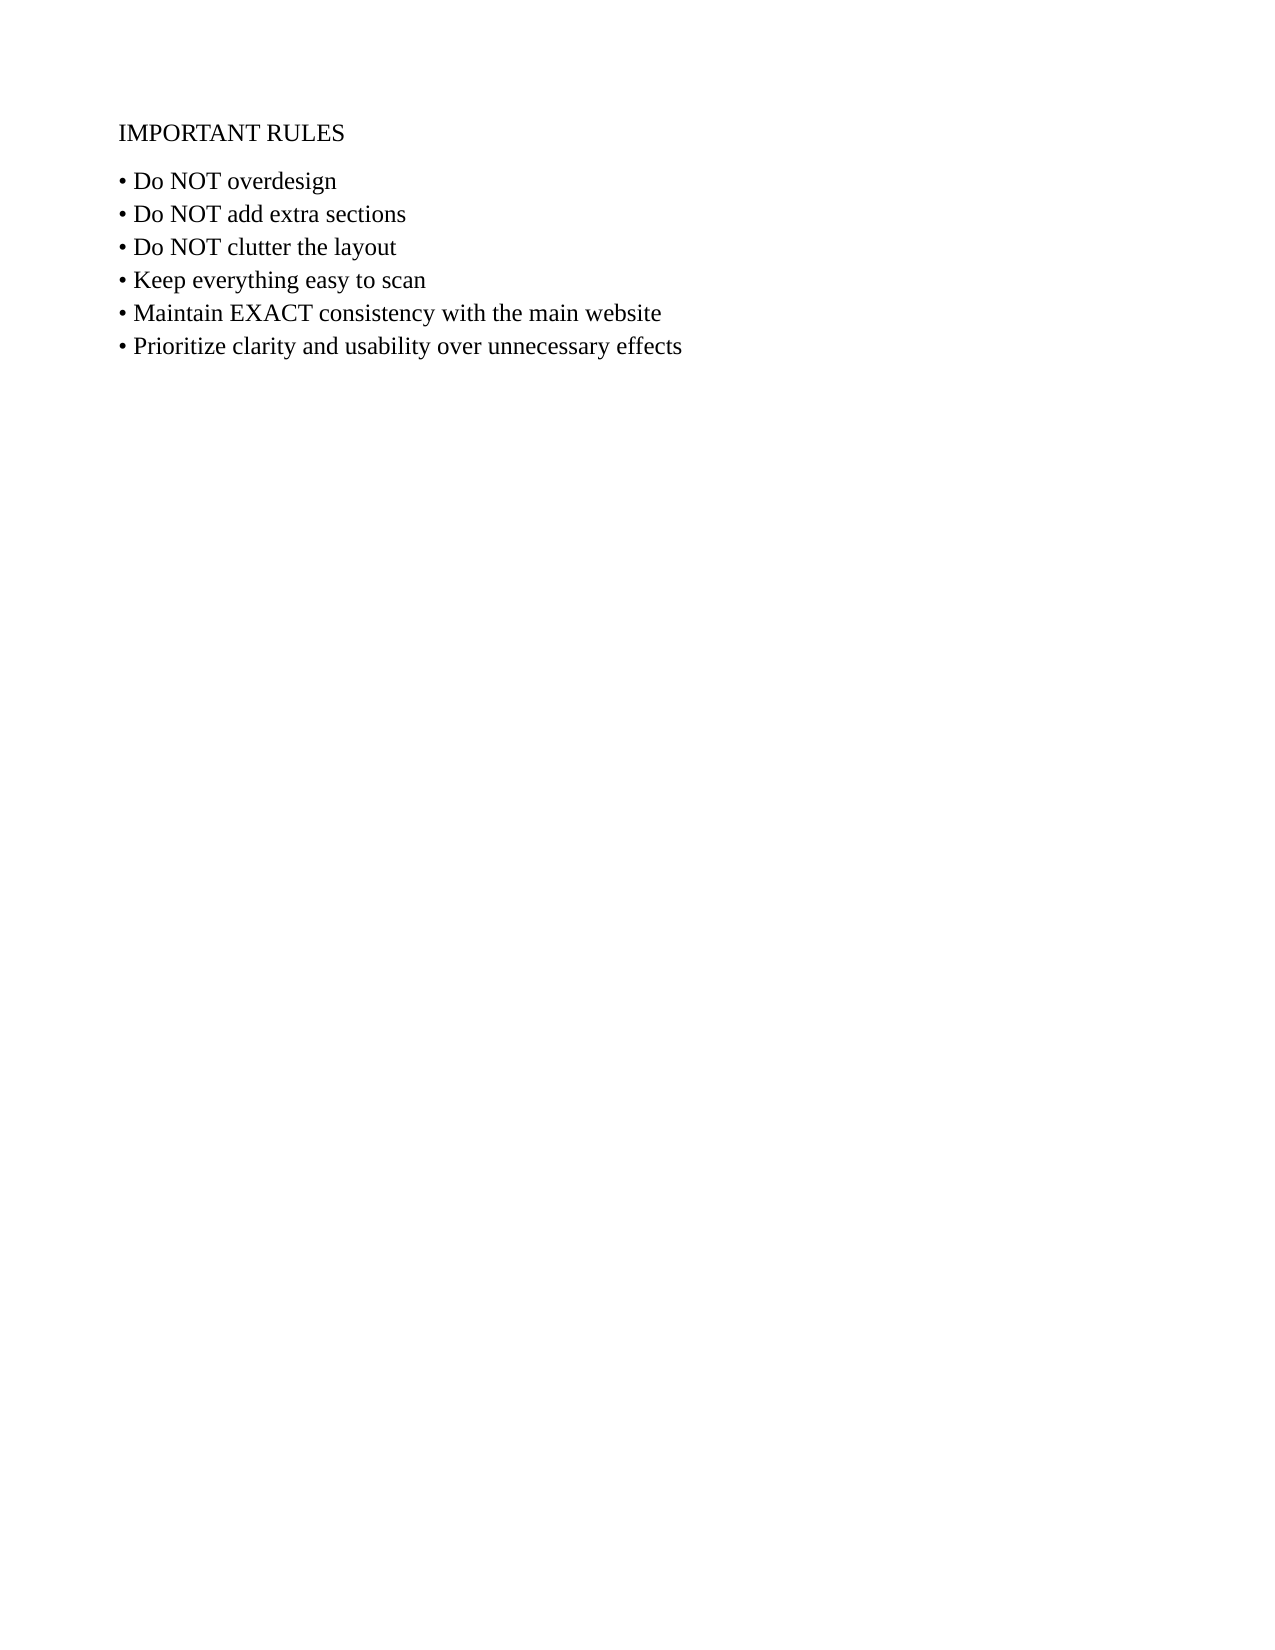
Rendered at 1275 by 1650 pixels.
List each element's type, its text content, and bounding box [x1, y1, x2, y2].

text IMPORTANT RULES [118, 118, 1157, 147]
text • Do NOT overdesign • Do NOT add extra sections • Do NOT clutter the layout • Keep everything easy to scan • Maintain EXACT consistency with the main website • Prioritize clarity and usability over unnecessary effects [118, 166, 1157, 359]
